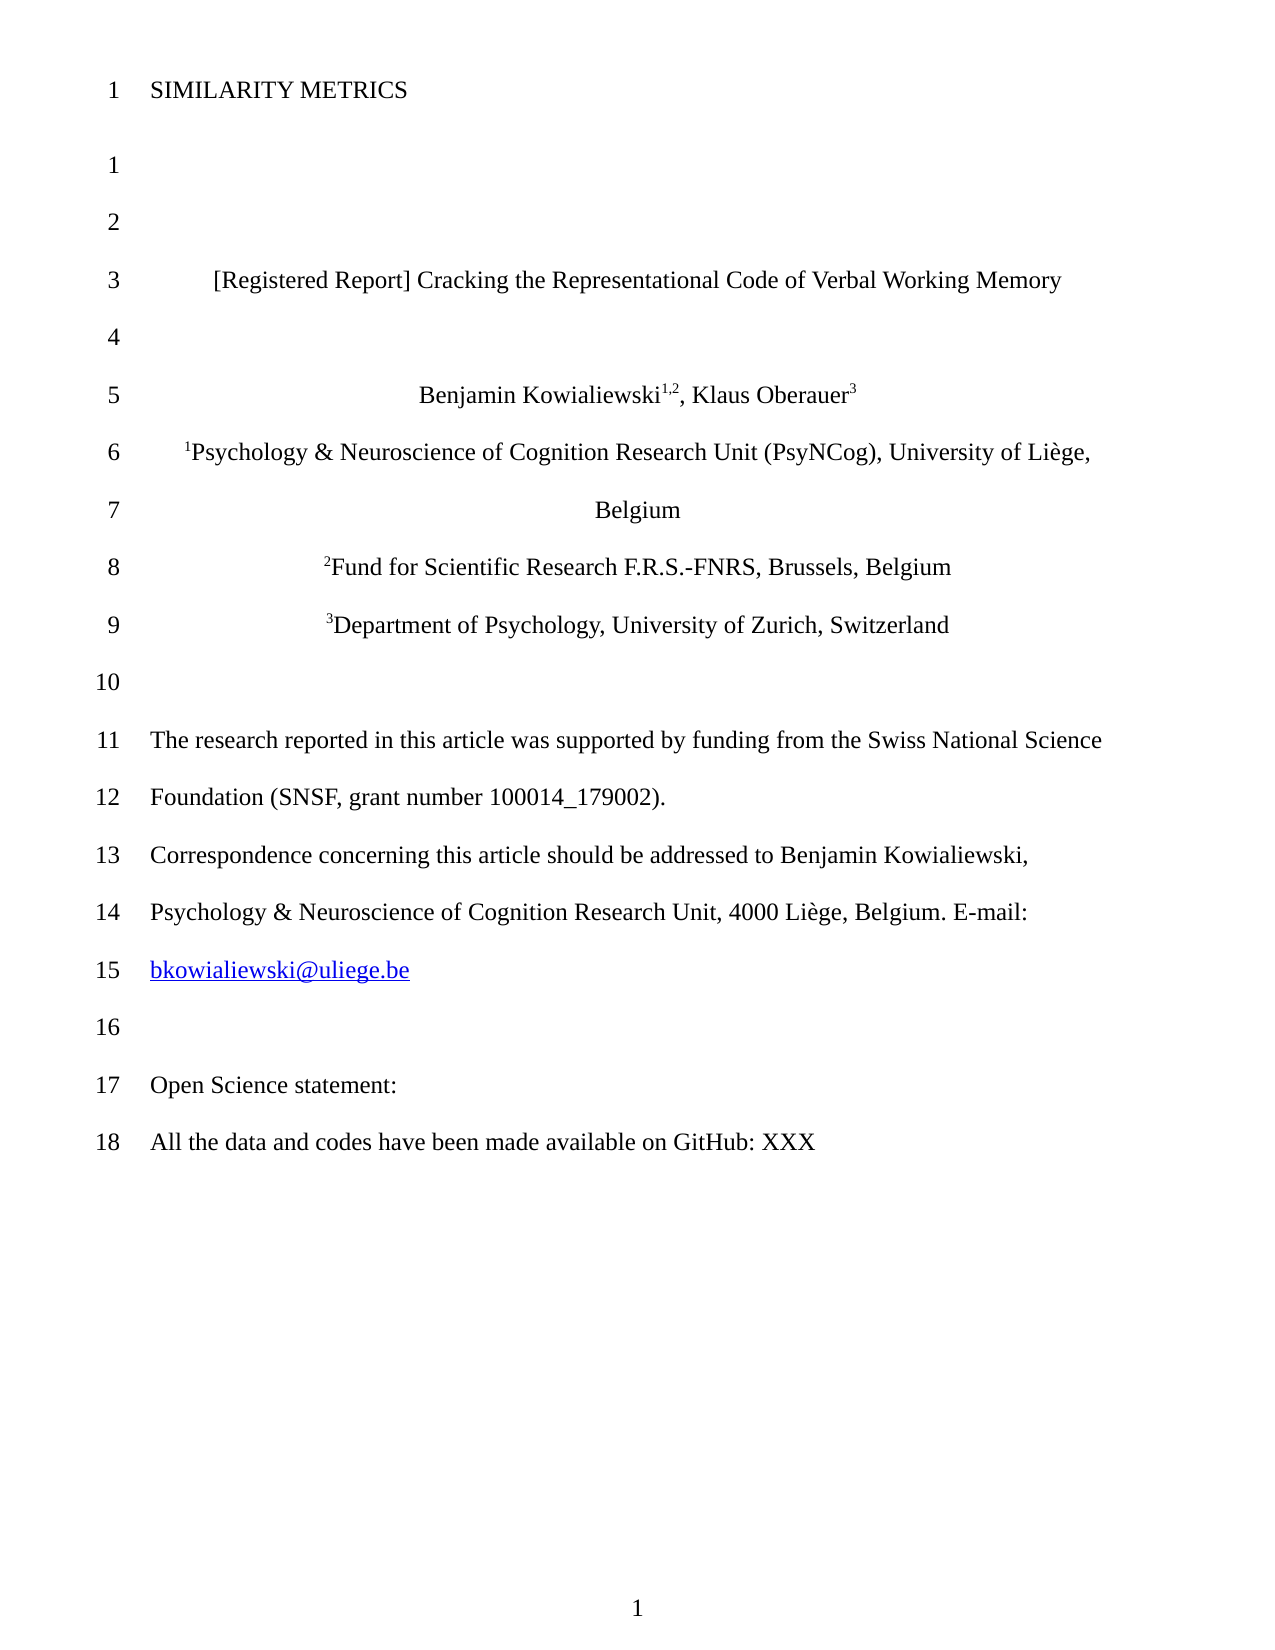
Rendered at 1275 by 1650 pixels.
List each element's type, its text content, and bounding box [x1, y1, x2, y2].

text Correspondence concerning this article should be addressed to Benjamin Kowialiewski, Psychology & Neuroscience of Cognition Research Unit, 4000 Liège, Belgium. E-mail: bkowialiewski@uliege.be [150, 840, 1125, 984]
title 2Fund for Scientific Research F.R.S.-FNRS, Brussels, Belgium [150, 552, 1125, 581]
title 3Department of Psychology, University of Zurich, Switzerland [150, 610, 1125, 639]
title 1Psychology & Neuroscience of Cognition Research Unit (PsyNCog), University of Liège, Belgium [150, 437, 1125, 524]
title Benjamin Kowialiewski1,2, Klaus Oberauer3 [150, 380, 1125, 409]
title [Registered Report] Cracking the Representational Code of Verbal Working Memory [150, 265, 1125, 294]
text Open Science statement: [150, 1070, 1125, 1099]
text The research reported in this article was supported by funding from the Swiss National Science Foundation (SNSF, grant number 100014_179002). [150, 725, 1125, 811]
text All the data and codes have been made available on GitHub: XXX [150, 1127, 1125, 1156]
